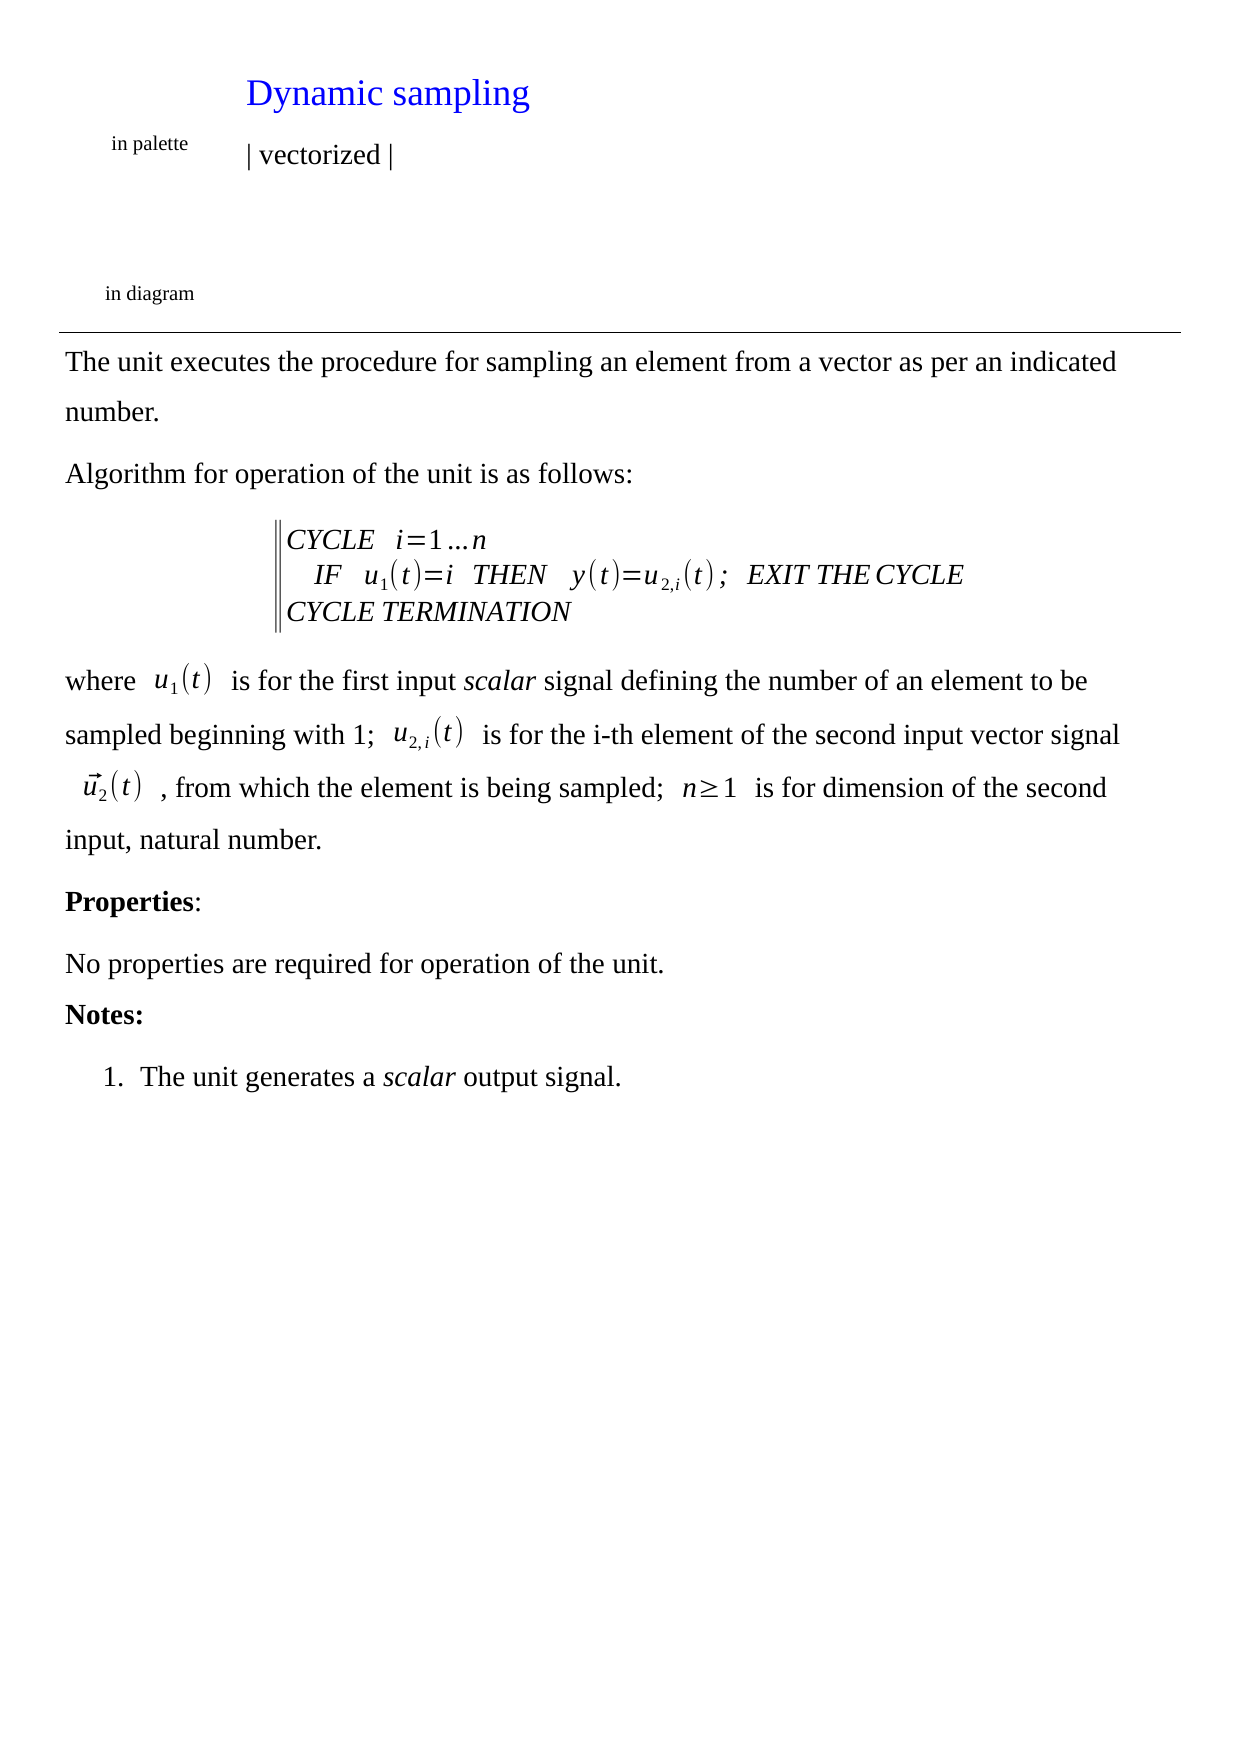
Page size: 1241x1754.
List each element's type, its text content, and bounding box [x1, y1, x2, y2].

table_cell [240, 275, 1181, 332]
table_cell in palette [59, 125, 240, 182]
table_header [59, 59, 240, 125]
table_cell The unit executes the procedure for sampling an element from a vector as per an indicated number. Algorithm for operation of the unit is as follows: whereis for the first input scalar signal defining the number of an element to be sampled beginning with 1;is for the i-th element of the second input vector signal, from which the element is being sampled;is for dimension of the second input, natural number. Properties: No properties are required for operation of the unit. Notes: The unit generates a scalar output signal. [59, 333, 1181, 1104]
table_cell [59, 182, 240, 275]
table_header Dynamic sampling [240, 59, 1181, 125]
table_cell [240, 182, 1181, 275]
table_cell | vectorized | [240, 125, 1181, 182]
table_cell in diagram [59, 275, 240, 332]
